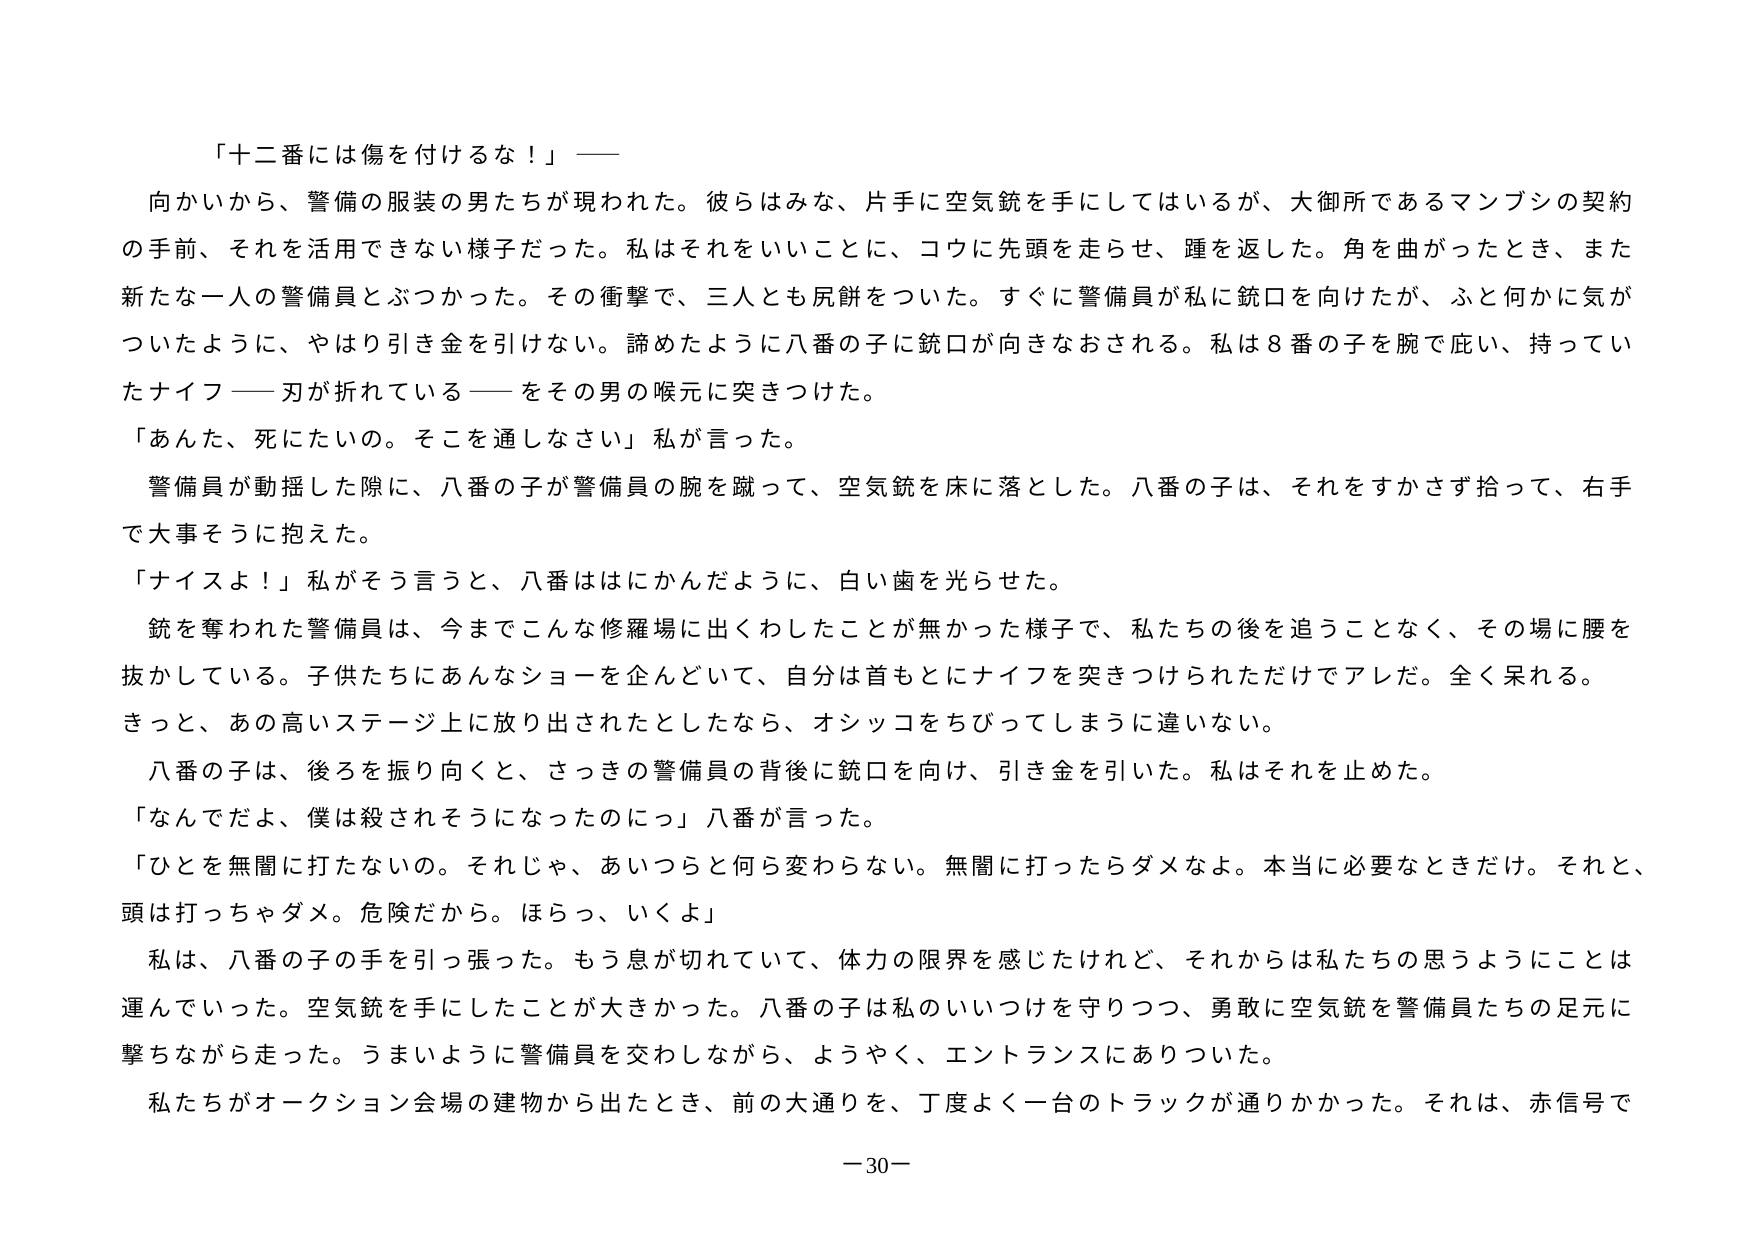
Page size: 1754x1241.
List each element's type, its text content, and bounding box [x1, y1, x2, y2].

text 「ナイスよ！」私がそう言うと、八番ははにかんだように、白い歯を光らせた。 [120, 546, 1634, 593]
text 「あんた、死にたいの。そこを通しなさい」私が言った。 [120, 403, 1634, 451]
text 「なんでだよ、僕は殺されそうになったのにっ」八番が言った。 [120, 783, 1634, 830]
text 私は、八番の子の手を引っ張った。もう息が切れていて、体力の限界を感じたけれど、それからは私たちの思うようにことは運んでいった。空気銃を手にしたことが大きかった。八番の子は私のいいつけを守りつつ、勇敢に空気銃を警備員たちの足元に撃ちながら走った。うまいように警備員を交わしながら、ようやく、エントランスにありついた。 [120, 925, 1634, 1067]
text 銃を奪われた警備員は、今までこんな修羅場に出くわしたことが無かった様子で、私たちの後を追うことなく、その場に腰を抜かしている。子供たちにあんなショーを企んどいて、自分は首もとにナイフを突きつけられただけでアレだ。全く呆れる。きっと、あの高いステージ上に放り出されたとしたなら、オシッコをちびってしまうに違いない。 [120, 593, 1634, 735]
text 「十二番には傷を付けるな！」―― [120, 119, 1634, 166]
text 八番の子は、後ろを振り向くと、さっきの警備員の背後に銃口を向け、引き金を引いた。私はそれを止めた。 [120, 735, 1634, 783]
text 私たちがオークション会場の建物から出たとき、前の大通りを、丁度よく一台のトラックが通りかかった。それは、赤信号で [120, 1067, 1634, 1114]
text 警備員が動揺した隙に、八番の子が警備員の腕を蹴って、空気銃を床に落とした。八番の子は、それをすかさず拾って、右手で大事そうに抱えた。 [120, 451, 1634, 546]
text 向かいから、警備の服装の男たちが現われた。彼らはみな、片手に空気銃を手にしてはいるが、大御所であるマンブシの契約の手前、それを活用できない様子だった。私はそれをいいことに、コウに先頭を走らせ、踵を返した。角を曲がったとき、また新たな一人の警備員とぶつかった。その衝撃で、三人とも尻餅をついた。すぐに警備員が私に銃口を向けたが、ふと何かに気がついたように、やはり引き金を引けない。諦めたように八番の子に銃口が向きなおされる。私は８番の子を腕で庇い、持っていたナイフ――刃が折れている――をその男の喉元に突きつけた。 [120, 166, 1634, 403]
text 「ひとを無闇に打たないの。それじゃ、あいつらと何ら変わらない。無闇に打ったらダメなよ。本当に必要なときだけ。それと、頭は打っちゃダメ。危険だから。ほらっ、いくよ」 [120, 830, 1634, 925]
